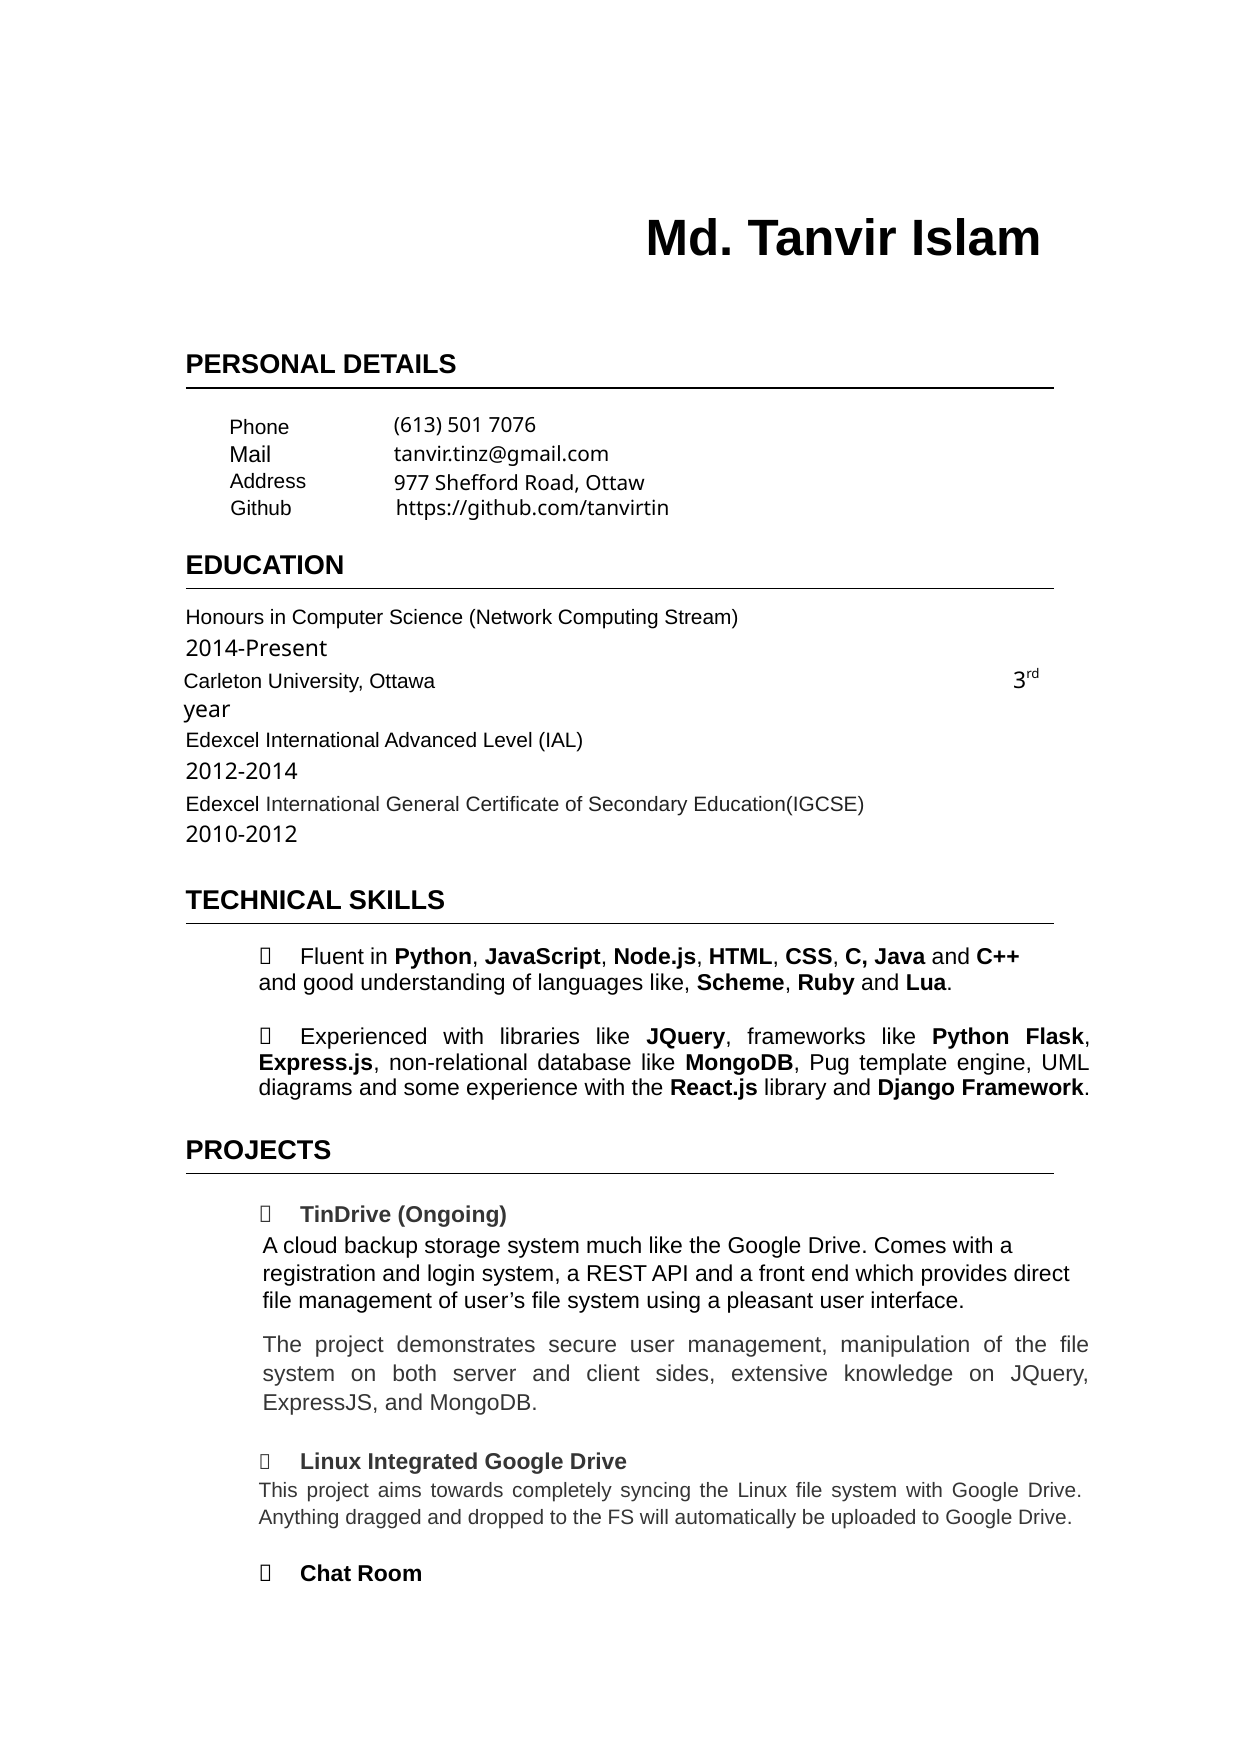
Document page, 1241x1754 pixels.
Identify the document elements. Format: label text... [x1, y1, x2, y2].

list TinDrive (Ongoing) [258, 1198, 1084, 1229]
text TECHNICAL SKILLS [185, 884, 1090, 915]
text ­­­ [150, 150, 1090, 179]
text Github https://github.com/tanvirtin [150, 498, 1090, 519]
text Address [217, 468, 319, 492]
text A cloud backup storage system much like the Google Drive. Comes with a registration and login system, a REST API and a front end which provides direct file management of user’s file system using a pleasant user interface. [262, 1232, 1090, 1313]
text tanvir.tinz@gmail.com [394, 439, 1090, 467]
list Linux Integrated Google Drive This project aims towards completely syncing the Linux file system with Google Drive. Anything dragged and dropped to the FS will automatically be uploaded to Google Drive. [258, 1447, 1084, 1528]
list Experienced with libraries like JQuery, frameworks like Python Flask, Express.js, non-relational database like MongoDB, Pug template engine, UML diagrams and some experience with the React.js library and Django Framework. [258, 1020, 1090, 1101]
list Chat Room [258, 1557, 1090, 1587]
text 977 Sheﬀord Road, Ottaw [394, 468, 1090, 497]
text (613) 501 7076 [394, 415, 1090, 437]
list Fluent in Python, JavaScript, Node.js, HTML, CSS, C, Java and C++ [258, 941, 1090, 971]
text Phone [229, 415, 319, 439]
text EDUCATION [150, 549, 1090, 580]
text and good understanding of languages like, Scheme, Ruby and Lua. [258, 971, 1090, 996]
text PROJECTS [185, 1134, 1090, 1165]
text Md. Tanvir Islam [150, 207, 1090, 266]
text Edexcel International General Certificate of Secondary Education(IGCSE) 2010-2012 [185, 788, 1090, 849]
text PERSONAL DETAILS [185, 348, 1090, 379]
text Edexcel International Advanced Level (IAL) 2012-2014 [185, 724, 1090, 786]
text The project demonstrates secure user management, manipulation of the file system on both server and client sides, extensive knowledge on JQuery, ExpressJS, and MongoDB. [262, 1331, 1090, 1416]
text Honours in Computer Science (Network Computing Stream) 2014-Present [185, 601, 1090, 663]
text Carleton University, Ottawa 3rd year [183, 664, 1090, 724]
text Mail [229, 441, 319, 467]
